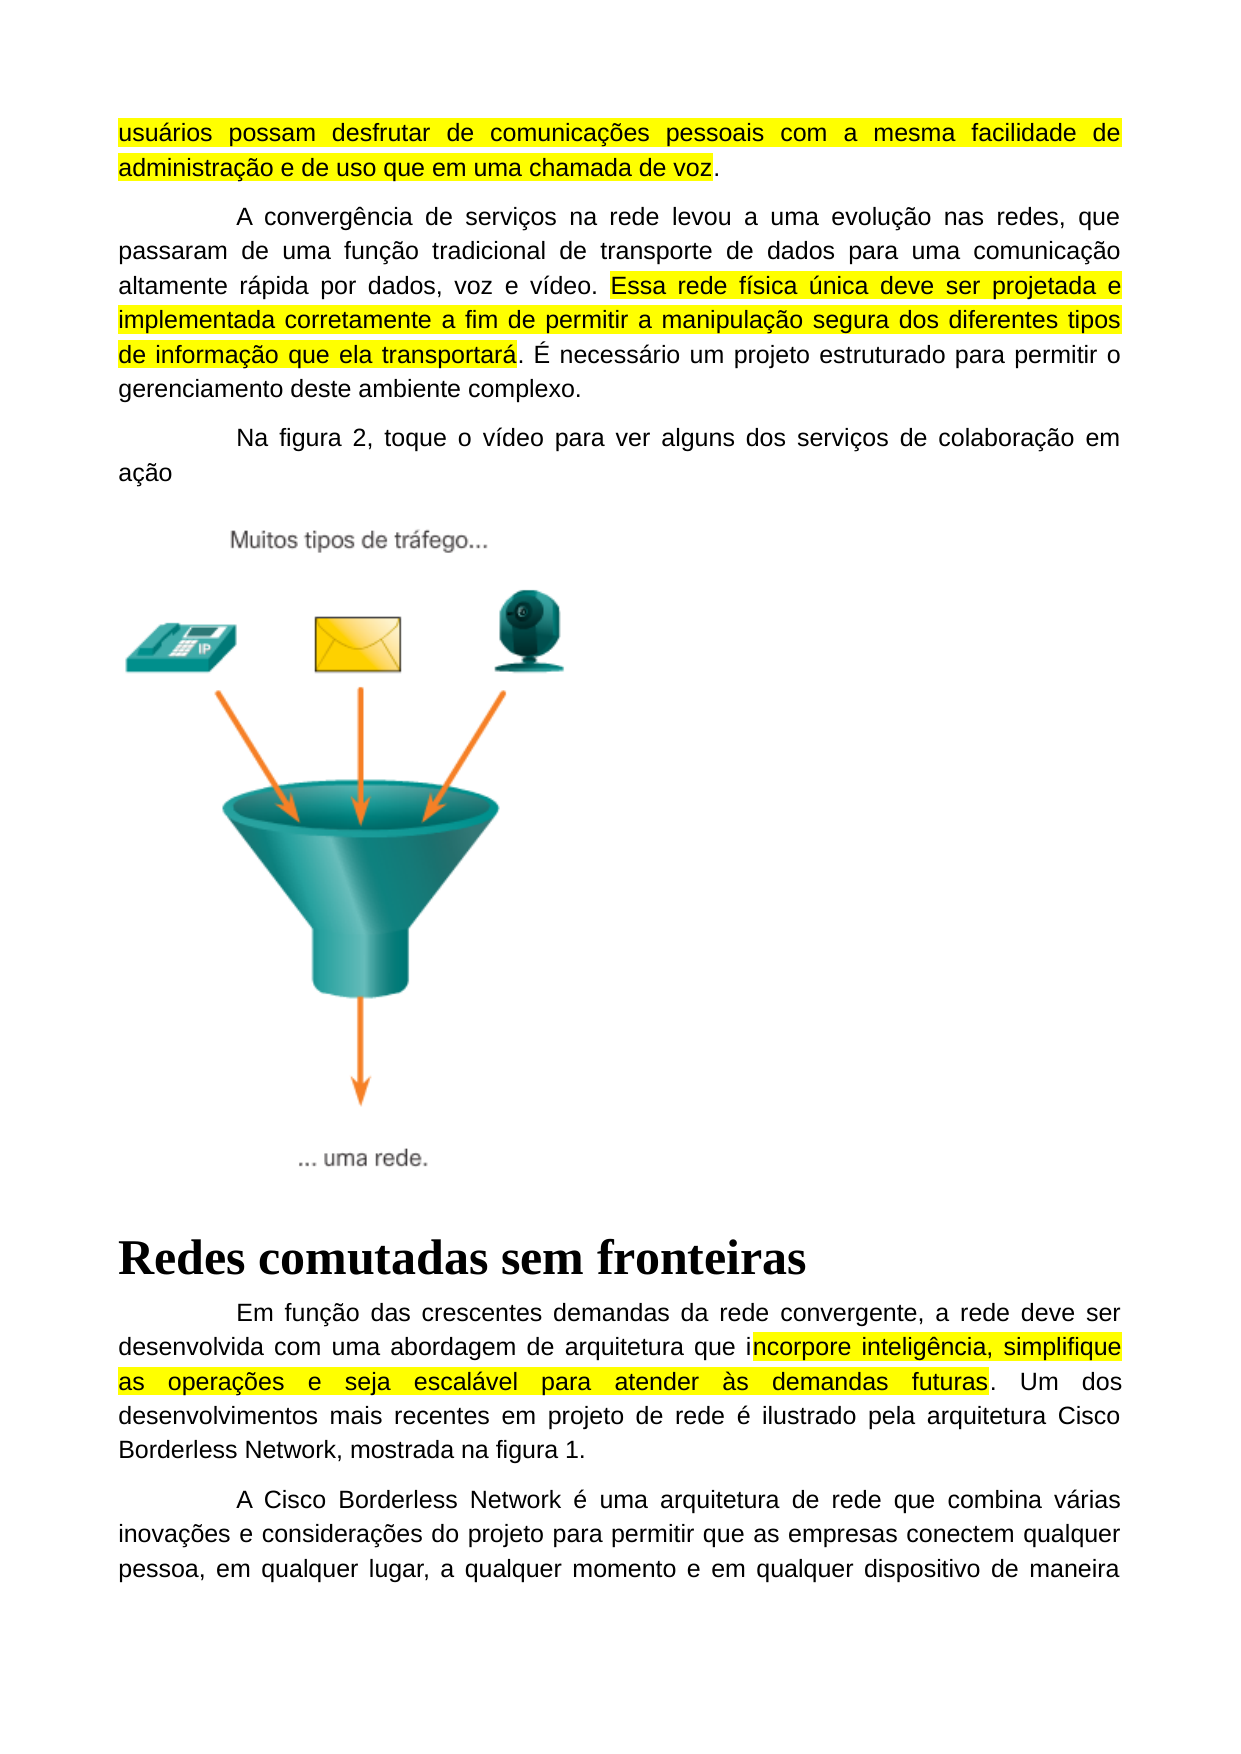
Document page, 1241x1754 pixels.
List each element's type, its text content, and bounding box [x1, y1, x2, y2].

text A Cisco Borderless Network é uma arquitetura de rede que combina várias inovações e considerações do projeto para permitir que as empresas conectem qualquer pessoa, em qualquer lugar, a qualquer momento e em qualquer dispositivo de maneira [118, 1484, 1122, 1582]
text usuários possam desfrutar de comunicações pessoais com a mesma facilidade de administração e de uso que em uma chamada de voz. [118, 118, 1122, 181]
picture [118, 506, 575, 1174]
text A convergência de serviços na rede levou a uma evolução nas redes, que passaram de uma função tradicional de transporte de dados para uma comunicação altamente rápida por dados, voz e vídeo. Essa rede física única deve ser projetada e implementada corretamente a fim de permitir a manipulação segura dos diferentes tipos de informação que ela transportará. É necessário um projeto estruturado para permitir o gerenciamento deste ambiente complexo. [118, 202, 1122, 403]
subtitle Redes comutadas sem fronteiras [118, 1228, 1122, 1285]
text Na figura 2, toque o vídeo para ver alguns dos serviços de colaboração em ação [118, 423, 1122, 486]
text Em função das crescentes demandas da rede convergente, a rede deve ser desenvolvida com uma abordagem de arquitetura que incorpore inteligência, simplifique as operações e seja escalável para atender às demandas futuras. Um dos desenvolvimentos mais recentes em projeto de rede é ilustrado pela arquitetura Cisco Borderless Network, mostrada na figura 1. [118, 1298, 1122, 1464]
